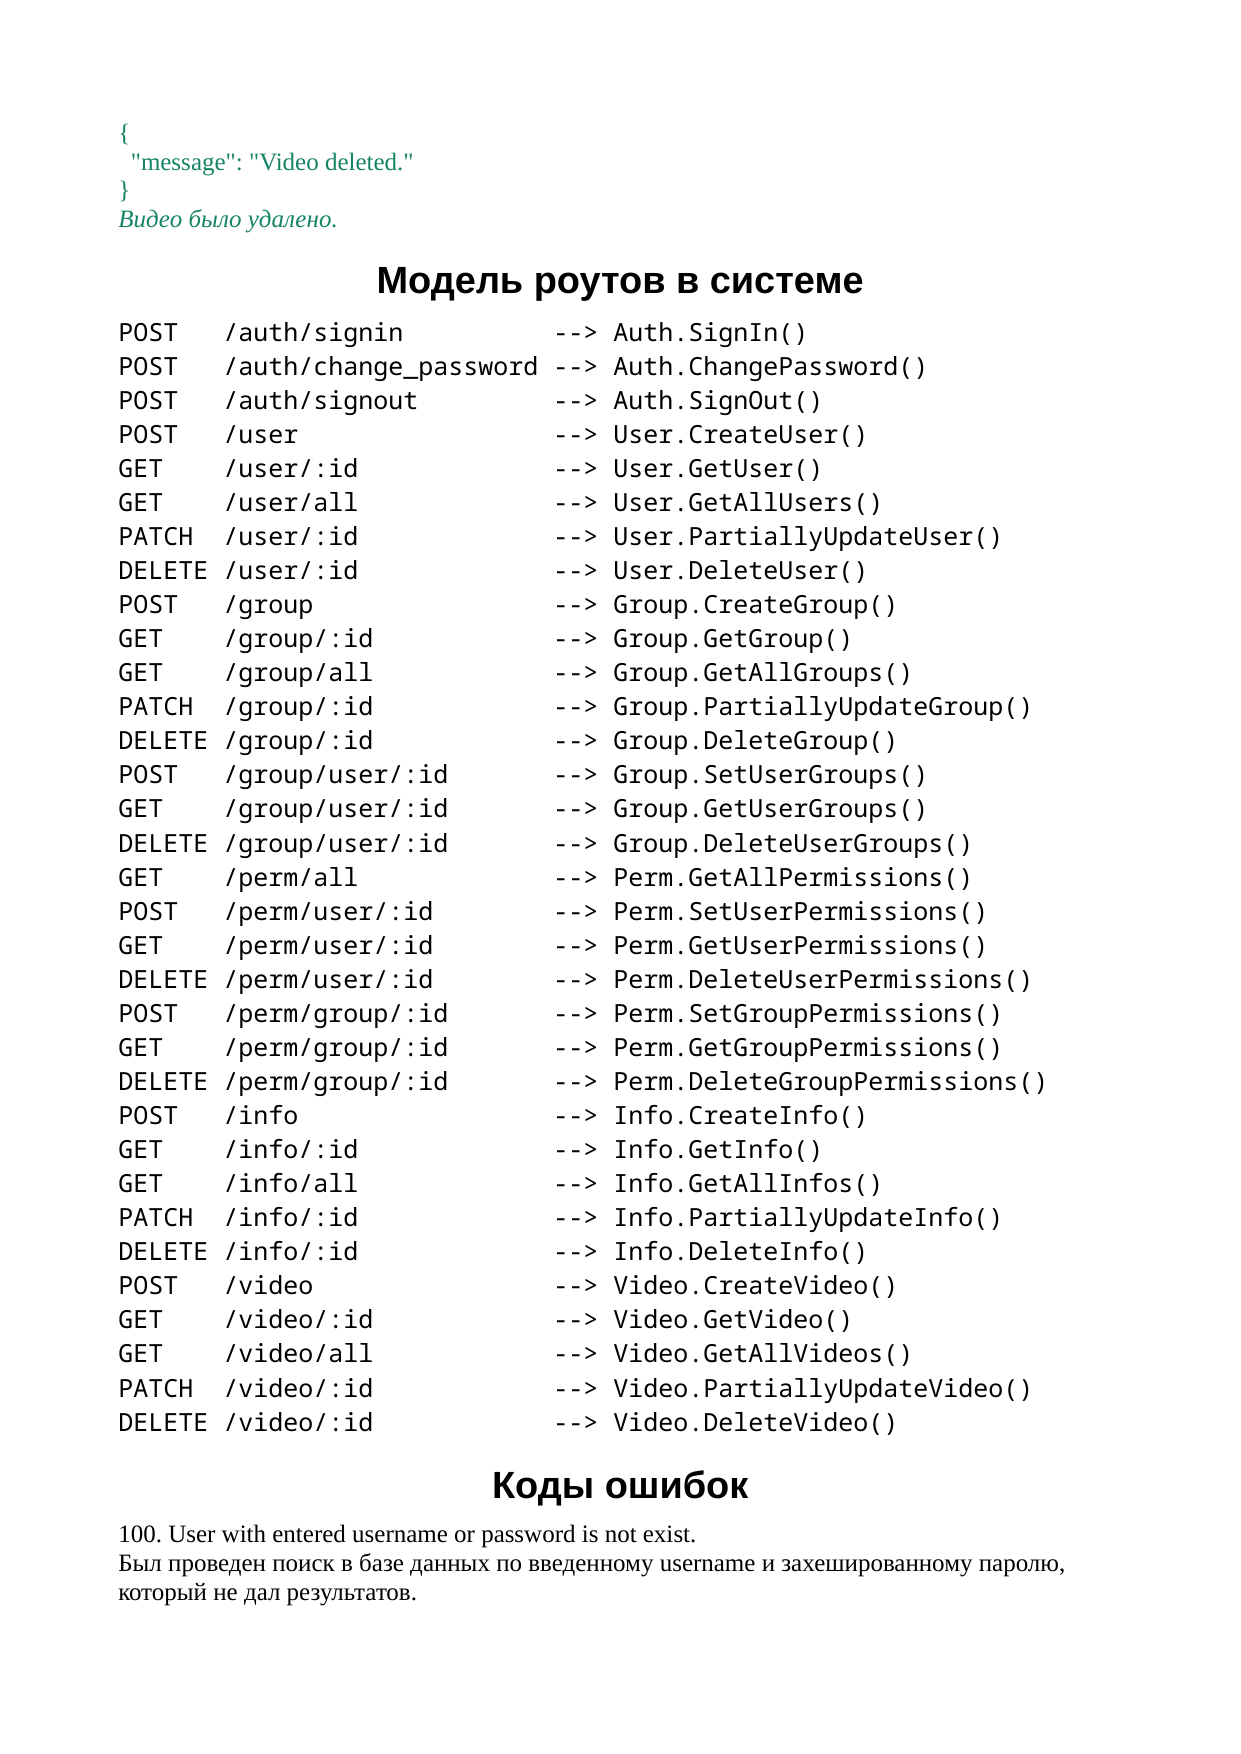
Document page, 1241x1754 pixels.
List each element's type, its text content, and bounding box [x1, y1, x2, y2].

subtitle Коды ошибок [118, 1463, 1122, 1507]
text POST /auth/signin --> Auth.SignIn() [118, 314, 1122, 348]
text GET /user/:id --> User.GetUser() [118, 451, 1122, 484]
text DELETE /info/:id --> Info.DeleteInfo() [118, 1234, 1122, 1268]
text DELETE /group/user/:id --> Group.DeleteUserGroups() [118, 825, 1122, 859]
text PATCH /video/:id --> Video.PartiallyUpdateVideo() [118, 1370, 1122, 1404]
text } [118, 176, 1122, 204]
text POST /perm/user/:id --> Perm.SetUserPermissions() [118, 893, 1122, 927]
text GET /info/:id --> Info.GetInfo() [118, 1132, 1122, 1166]
text "message": "Video deleted." [118, 147, 1122, 176]
text PATCH /group/:id --> Group.PartiallyUpdateGroup() [118, 689, 1122, 723]
text 100. User with entered username or password is not exist. [118, 1519, 1122, 1548]
text GET /perm/user/:id --> Perm.GetUserPermissions() [118, 927, 1122, 961]
text Видео было удалено. [118, 204, 1122, 233]
text POST /group --> Group.CreateGroup() [118, 587, 1122, 621]
text { [118, 118, 1122, 147]
text GET /group/:id --> Group.GetGroup() [118, 621, 1122, 655]
text POST /auth/signout --> Auth.SignOut() [118, 382, 1122, 416]
text GET /group/user/:id --> Group.GetUserGroups() [118, 791, 1122, 825]
text GET /group/all --> Group.GetAllGroups() [118, 655, 1122, 689]
text POST /perm/group/:id --> Perm.SetGroupPermissions() [118, 996, 1122, 1029]
text POST /auth/change_password --> Auth.ChangePassword() [118, 348, 1122, 382]
text DELETE /group/:id --> Group.DeleteGroup() [118, 723, 1122, 757]
text PATCH /user/:id --> User.PartiallyUpdateUser() [118, 519, 1122, 553]
text DELETE /video/:id --> Video.DeleteVideo() [118, 1404, 1122, 1438]
text DELETE /perm/user/:id --> Perm.DeleteUserPermissions() [118, 961, 1122, 996]
text DELETE /perm/group/:id --> Perm.DeleteGroupPermissions() [118, 1064, 1122, 1098]
text POST /group/user/:id --> Group.SetUserGroups() [118, 757, 1122, 791]
text GET /video/all --> Video.GetAllVideos() [118, 1336, 1122, 1370]
text GET /perm/group/:id --> Perm.GetGroupPermissions() [118, 1029, 1122, 1064]
text GET /info/all --> Info.GetAllInfos() [118, 1166, 1122, 1200]
text POST /info --> Info.CreateInfo() [118, 1098, 1122, 1132]
text GET /video/:id --> Video.GetVideo() [118, 1302, 1122, 1336]
text POST /video --> Video.CreateVideo() [118, 1268, 1122, 1302]
subtitle Модель роутов в системе [118, 258, 1122, 302]
text POST /user --> User.CreateUser() [118, 416, 1122, 451]
text GET /user/all --> User.GetAllUsers() [118, 484, 1122, 519]
text PATCH /info/:id --> Info.PartiallyUpdateInfo() [118, 1200, 1122, 1234]
text DELETE /user/:id --> User.DeleteUser() [118, 553, 1122, 587]
text GET /perm/all --> Perm.GetAllPermissions() [118, 859, 1122, 893]
text Был проведен поиск в базе данных по введенному username и захешированному паролю, который не дал результатов. [118, 1548, 1122, 1606]
